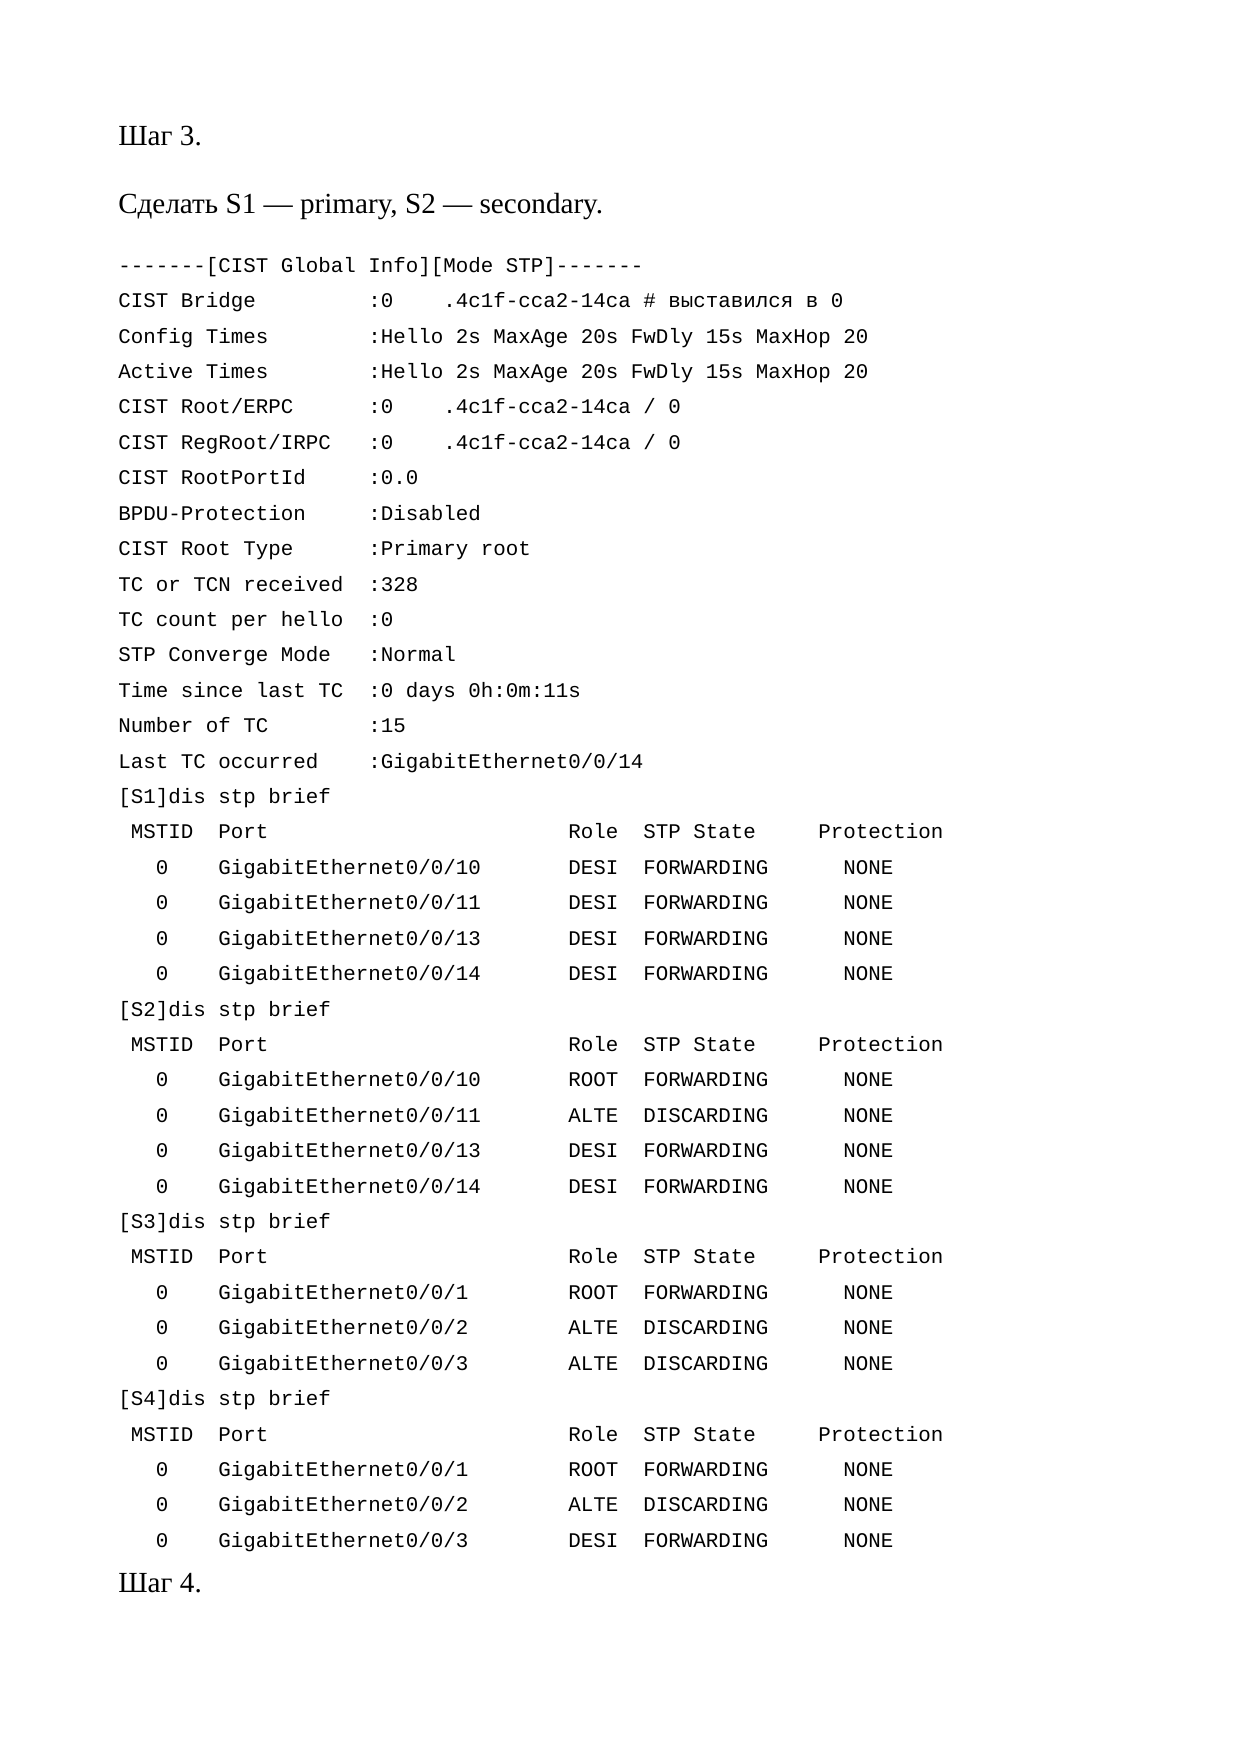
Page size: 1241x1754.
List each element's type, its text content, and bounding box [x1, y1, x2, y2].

text 0 GigabitEthernet0/0/11 DESI FORWARDING NONE [118, 892, 1122, 916]
text 0 GigabitEthernet0/0/3 DESI FORWARDING NONE [118, 1530, 1122, 1553]
text CIST Bridge :0 .4c1f-cca2-14ca # выставился в 0 [118, 290, 1122, 314]
text -------[CIST Global Info][Mode STP]------- [118, 255, 1122, 278]
text 0 GigabitEthernet0/0/1 ROOT FORWARDING NONE [118, 1282, 1122, 1306]
text CIST Root Type :Primary root [118, 538, 1122, 562]
text 0 GigabitEthernet0/0/14 DESI FORWARDING NONE [118, 963, 1122, 987]
text MSTID Port Role STP State Protection [118, 821, 1122, 845]
text Config Times :Hello 2s MaxAge 20s FwDly 15s MaxHop 20 [118, 326, 1122, 349]
text 0 GigabitEthernet0/0/13 DESI FORWARDING NONE [118, 1140, 1122, 1164]
text Шаг 4. [118, 1565, 1122, 1599]
text 0 GigabitEthernet0/0/10 ROOT FORWARDING NONE [118, 1069, 1122, 1093]
text 0 GigabitEthernet0/0/2 ALTE DISCARDING NONE [118, 1317, 1122, 1341]
text BPDU-Protection :Disabled [118, 503, 1122, 526]
text Last TC occurred :GigabitEthernet0/0/14 [118, 751, 1122, 774]
text CIST Root/ERPC :0 .4c1f-cca2-14ca / 0 [118, 396, 1122, 420]
text 0 GigabitEthernet0/0/2 ALTE DISCARDING NONE [118, 1494, 1122, 1518]
text 0 GigabitEthernet0/0/1 ROOT FORWARDING NONE [118, 1459, 1122, 1483]
text [S2]dis stp brief [118, 998, 1122, 1022]
text MSTID Port Role STP State Protection [118, 1246, 1122, 1270]
text [S1]dis stp brief [118, 786, 1122, 810]
text 0 GigabitEthernet0/0/11 ALTE DISCARDING NONE [118, 1105, 1122, 1128]
text Number of TC :15 [118, 715, 1122, 739]
text Сделать S1 — primary, S2 — secondary. [118, 186, 1122, 220]
text TC or TCN received :328 [118, 573, 1122, 597]
text TC count per hello :0 [118, 609, 1122, 633]
text [S4]dis stp brief [118, 1388, 1122, 1412]
text STP Converge Mode :Normal [118, 644, 1122, 668]
text MSTID Port Role STP State Protection [118, 1423, 1122, 1447]
text CIST RootPortId :0.0 [118, 467, 1122, 491]
text 0 GigabitEthernet0/0/3 ALTE DISCARDING NONE [118, 1353, 1122, 1376]
text CIST RegRoot/IRPC :0 .4c1f-cca2-14ca / 0 [118, 432, 1122, 456]
text [S3]dis stp brief [118, 1211, 1122, 1235]
text 0 GigabitEthernet0/0/14 DESI FORWARDING NONE [118, 1176, 1122, 1199]
text 0 GigabitEthernet0/0/10 DESI FORWARDING NONE [118, 857, 1122, 881]
text Active Times :Hello 2s MaxAge 20s FwDly 15s MaxHop 20 [118, 361, 1122, 385]
text 0 GigabitEthernet0/0/13 DESI FORWARDING NONE [118, 928, 1122, 951]
text Time since last TC :0 days 0h:0m:11s [118, 680, 1122, 703]
text Шаг 3. [118, 118, 1122, 152]
text MSTID Port Role STP State Protection [118, 1034, 1122, 1058]
